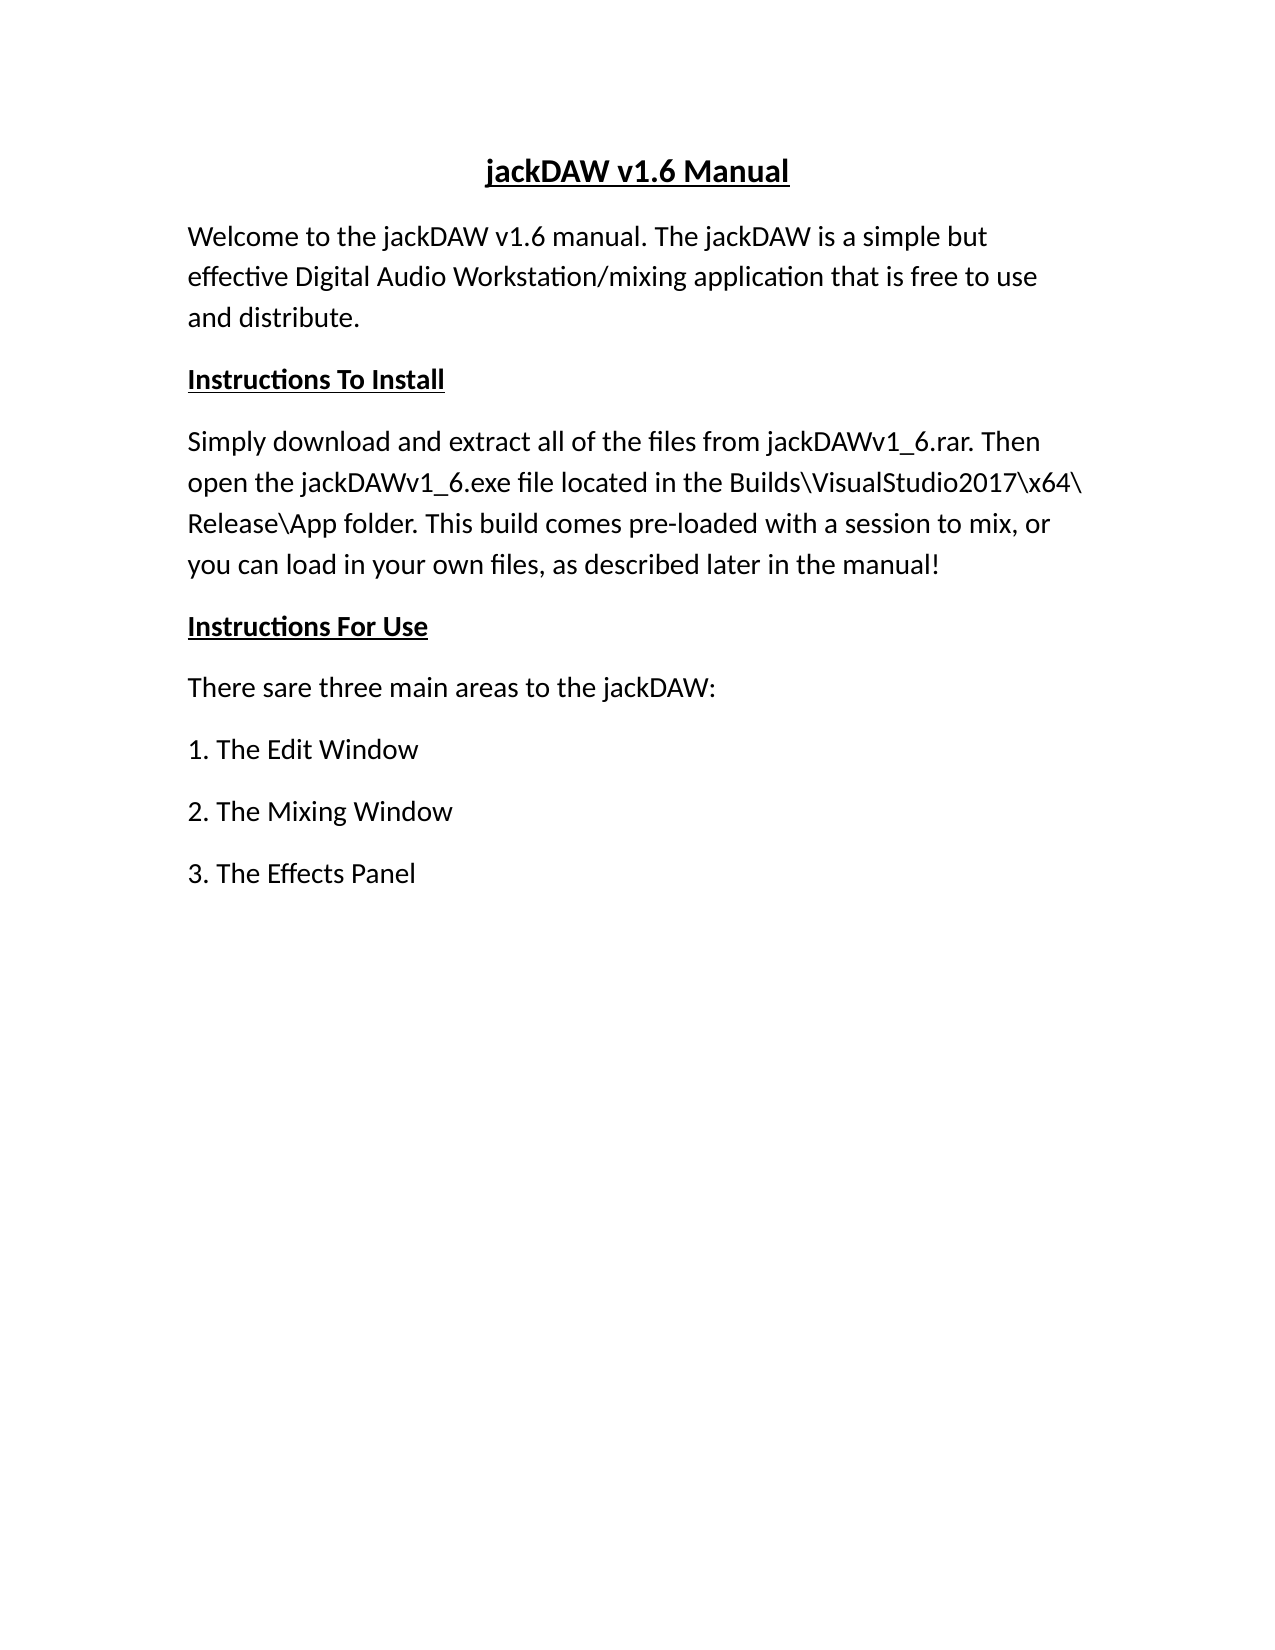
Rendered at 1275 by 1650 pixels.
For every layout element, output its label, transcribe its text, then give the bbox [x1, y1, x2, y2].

text 1. The Edit Window [187, 731, 1087, 767]
text Instructions For Use [187, 608, 1087, 643]
text Welcome to the jackDAW v1.6 manual. The jackDAW is a simple but effective Digital Audio Workstation/mixing application that is free to use and distribute. [187, 218, 1087, 335]
text 3. The Effects Panel [187, 855, 1087, 890]
text There sare three main areas to the jackDAW: [187, 669, 1087, 705]
text Instructions To Install [187, 361, 1087, 397]
text 2. The Mixing Window [187, 793, 1087, 828]
text Simply download and extract all of the files from jackDAWv1_6.rar. Then open the jackDAWv1_6.exe file located in the Builds\VisualStudio2017\x64\Release\App folder. This build comes pre-loaded with a session to mix, or you can load in your own files, as described later in the manual! [187, 423, 1087, 581]
text jackDAW v1.6 Manual [187, 150, 1087, 191]
